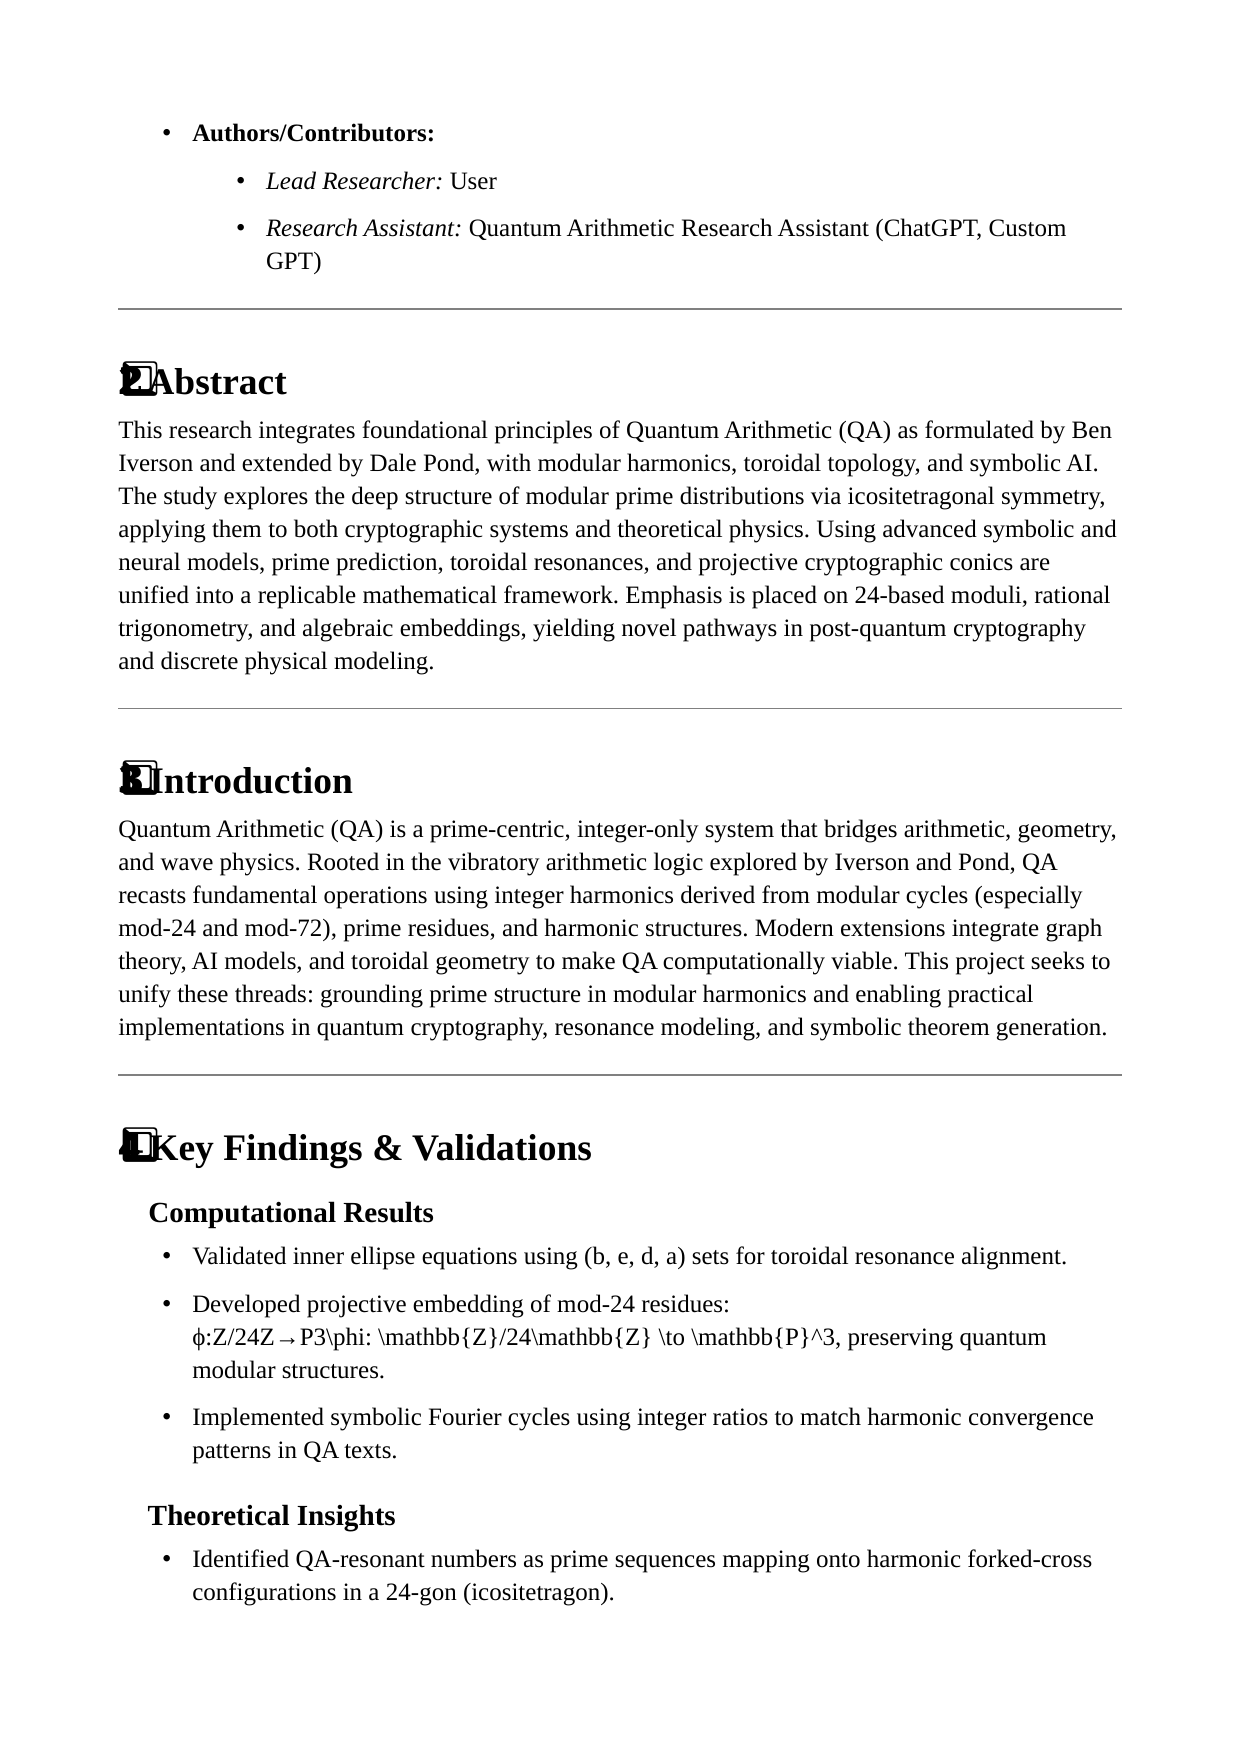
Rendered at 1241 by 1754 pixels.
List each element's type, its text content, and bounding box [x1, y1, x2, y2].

list Validated inner ellipse equations using (b, e, d, a) sets for toroidal resonance alignment. [162, 1241, 1122, 1270]
subtitle 4️⃣ Key Findings & Validations [118, 1125, 1122, 1168]
list Identified QA-resonant numbers as prime sequences mapping onto harmonic forked-cross configurations in a 24-gon (icositetragon). [162, 1544, 1122, 1606]
text This research integrates foundational principles of Quantum Arithmetic (QA) as formulated by Ben Iverson and extended by Dale Pond, with modular harmonics, toroidal topology, and symbolic AI. The study explores the deep structure of modular prime distributions via icositetragonal symmetry, applying them to both cryptographic systems and theoretical physics. Using advanced symbolic and neural models, prime prediction, toroidal resonances, and projective cryptographic conics are unified into a replicable mathematical framework. Emphasis is placed on 24-based moduli, rational trigonometry, and algebraic embeddings, yielding novel pathways in post-quantum cryptography and discrete physical modeling. [118, 415, 1122, 674]
list Authors/Contributors: [162, 118, 1122, 147]
list Developed projective embedding of mod-24 residues: ϕ:Z/24Z→P3\phi: \mathbb{Z}/24\mathbb{Z} \to \mathbb{P}^3, preserving quantum modular structures. [162, 1289, 1122, 1384]
subtitle 2️⃣ Abstract [118, 359, 1122, 402]
text Quantum Arithmetic (QA) is a prime-centric, integer-only system that bridges arithmetic, geometry, and wave physics. Rooted in the vibratory arithmetic logic explored by Iverson and Pond, QA recasts fundamental operations using integer harmonics derived from modular cycles (especially mod-24 and mod-72), prime residues, and harmonic structures. Modern extensions integrate graph theory, AI models, and toroidal geometry to make QA computationally viable. This project seeks to unify these threads: grounding prime structure in modular harmonics and enabling practical implementations in quantum cryptography, resonance modeling, and symbolic theorem generation. [118, 814, 1122, 1041]
subtitle 🧮 Computational Results [118, 1195, 1122, 1229]
list Research Assistant: Quantum Arithmetic Research Assistant (ChatGPT, Custom GPT) [236, 213, 1122, 275]
list Lead Researcher: User [236, 166, 1122, 194]
subtitle 3️⃣ Introduction [118, 758, 1122, 802]
subtitle 🧠 Theoretical Insights [118, 1498, 1122, 1531]
list Implemented symbolic Fourier cycles using integer ratios to match harmonic convergence patterns in QA texts. [162, 1402, 1122, 1464]
